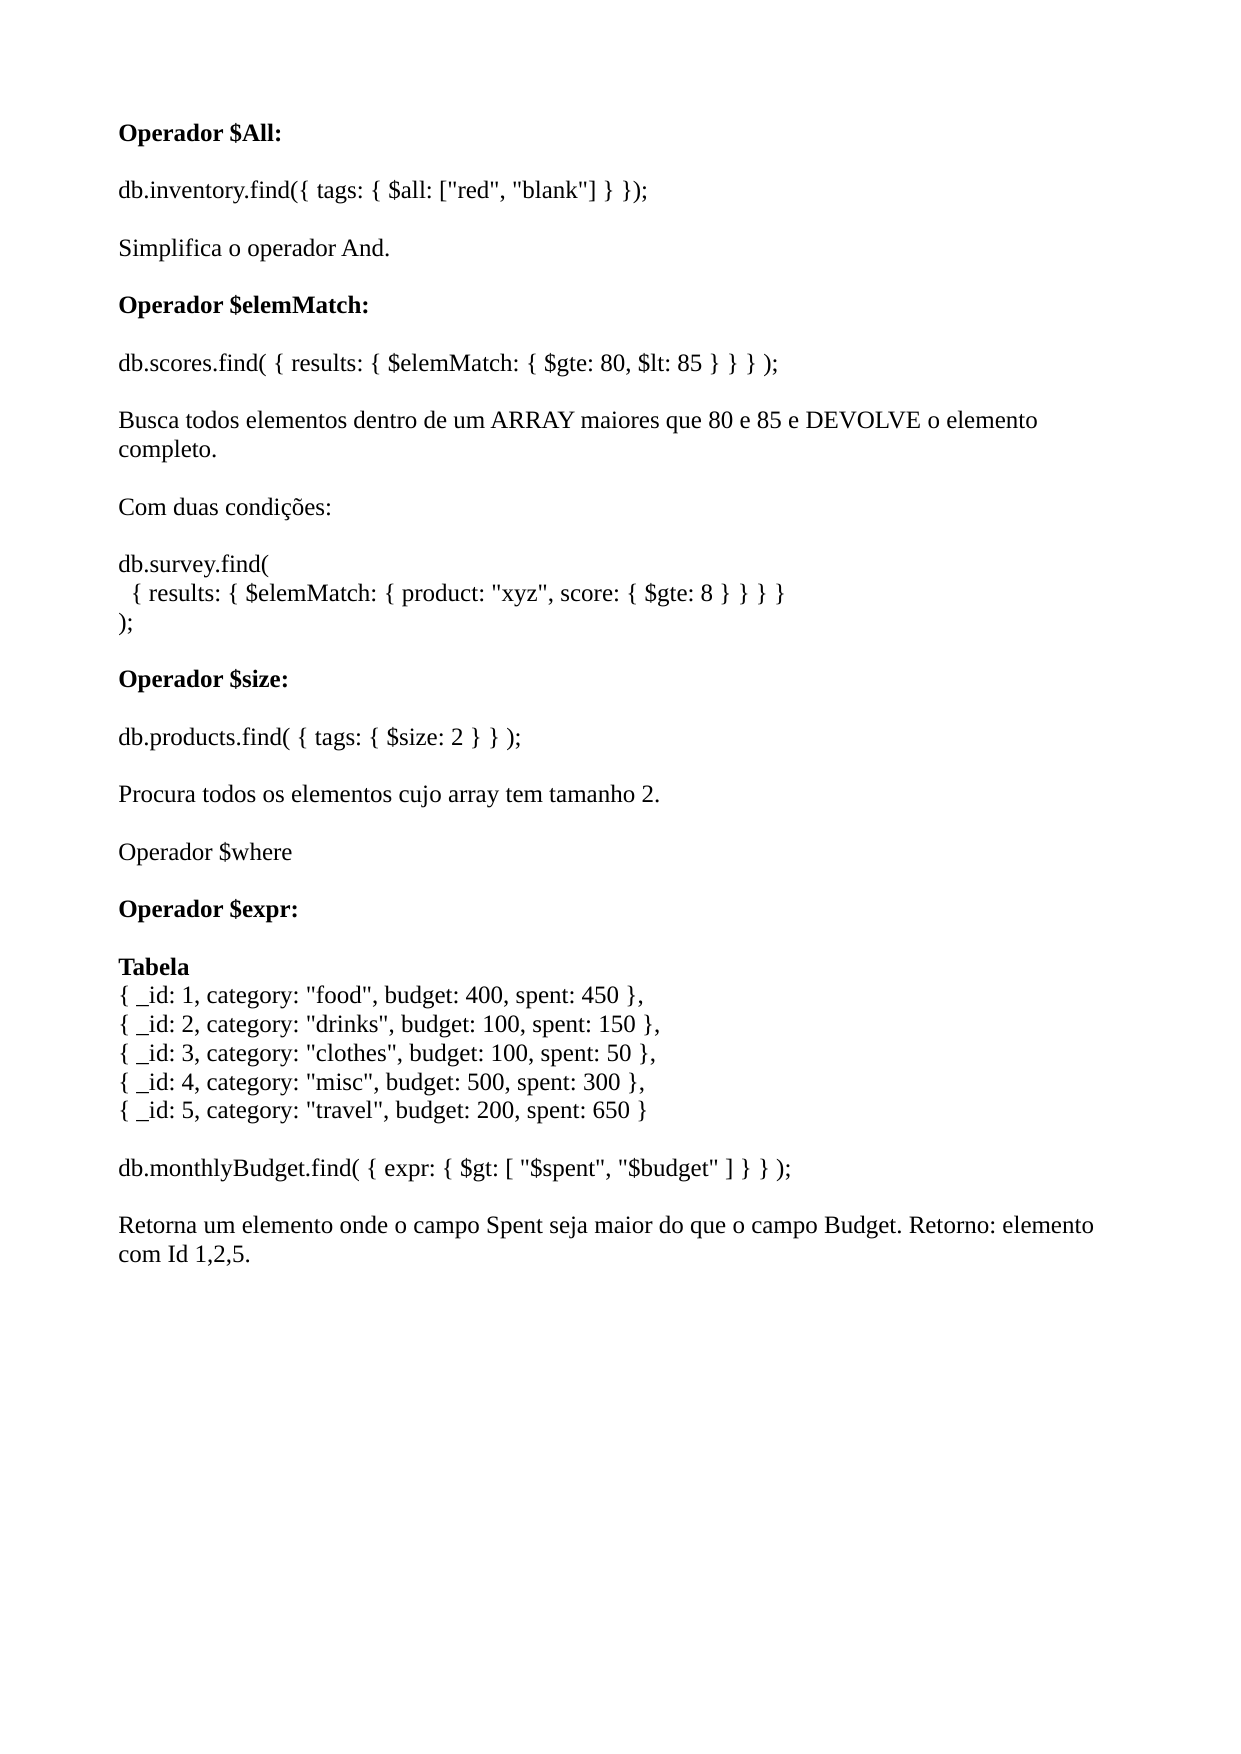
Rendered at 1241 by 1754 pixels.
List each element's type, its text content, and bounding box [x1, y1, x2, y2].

text { _id: 2, category: "drinks", budget: 100, spent: 150 }, [118, 1009, 1122, 1038]
text Operador $size: [118, 664, 1122, 693]
text Operador $elemMatch: [118, 291, 1122, 319]
text { _id: 5, category: "travel", budget: 200, spent: 650 } [118, 1096, 1122, 1124]
text Operador $expr: [118, 894, 1122, 923]
text Operador $All: [118, 118, 1122, 147]
text Retorna um elemento onde o campo Spent seja maior do que o campo Budget. Retorno: elemento com Id 1,2,5. [118, 1211, 1122, 1268]
text Com duas condições: db.survey.find( [118, 492, 1122, 578]
text db.products.find( { tags: { $size: 2 } } ); [118, 722, 1122, 751]
text { results: { $elemMatch: { product: "xyz", score: { $gte: 8 } } } } [118, 578, 1122, 607]
text { _id: 1, category: "food", budget: 400, spent: 450 }, [118, 981, 1122, 1009]
text Operador $where [118, 837, 1122, 866]
text db.inventory.find({ tags: { $all: ["red", "blank"] } }); [118, 176, 1122, 204]
text db.scores.find( { results: { $elemMatch: { $gte: 80, $lt: 85 } } } ); [118, 348, 1122, 377]
text Procura todos os elementos cujo array tem tamanho 2. [118, 779, 1122, 808]
text db.monthlyBudget.find( { expr: { $gt: [ "$spent", "$budget" ] } } ); [118, 1153, 1122, 1182]
text ); [118, 607, 1122, 636]
text Busca todos elementos dentro de um ARRAY maiores que 80 e 85 e DEVOLVE o elemento completo. [118, 406, 1122, 463]
text { _id: 3, category: "clothes", budget: 100, spent: 50 }, [118, 1038, 1122, 1067]
text Simplifica o operador And. [118, 233, 1122, 262]
text { _id: 4, category: "misc", budget: 500, spent: 300 }, [118, 1067, 1122, 1096]
text Tabela [118, 952, 1122, 981]
